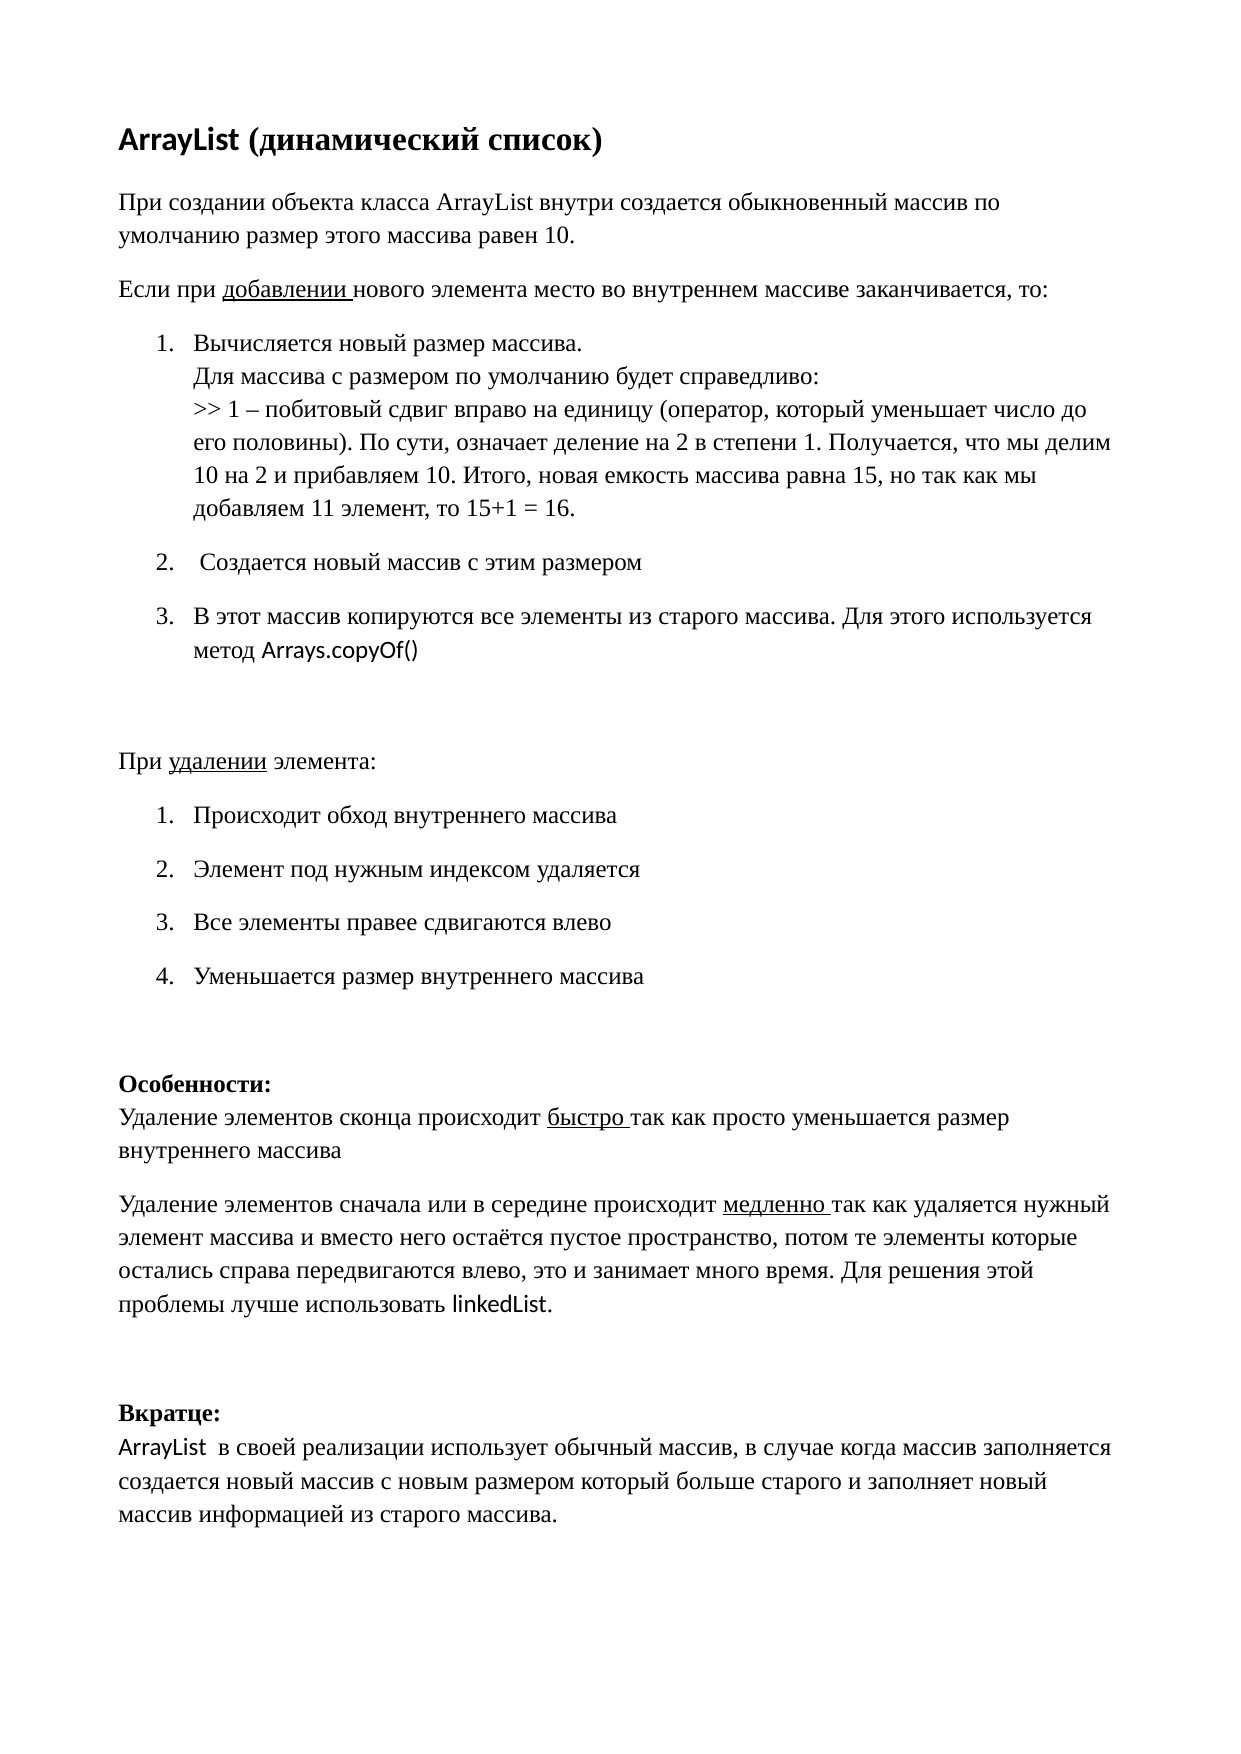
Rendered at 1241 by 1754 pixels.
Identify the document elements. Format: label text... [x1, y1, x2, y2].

list Все элементы правее сдвигаются влево [156, 907, 1122, 936]
list В этот массив копируются все элементы из старого массива. Для этого используется метод Arrays.copyOf() [156, 601, 1122, 665]
text ArrayList (динамический список) [118, 118, 1122, 159]
text При удалении элемента: [118, 746, 1122, 775]
list Создается новый массив с этим размером [156, 547, 1122, 576]
text Особенности: Удаление элементов сконца происходит быстро так как просто уменьшается размер внутреннего массива [118, 1069, 1122, 1164]
list Происходит обход внутреннего массива [156, 800, 1122, 828]
text При создании объекта класса ArrayList внутри создается обыкновенный массив по умолчанию размер этого массива равен 10. [118, 186, 1122, 249]
text Удаление элементов сначала или в середине происходит медленно так как удаляется нужный элемент массива и вместо него остаётся пустое пространство, потом те элементы которые остались справа передвигаются влево, это и занимает много время. Для решения этой проблемы лучше использовать linkedList. [118, 1189, 1122, 1319]
list Уменьшается размер внутреннего массива [156, 961, 1122, 990]
list Элемент под нужным индексом удаляется [156, 854, 1122, 882]
text Вкратце: ArrayList в своей реализации использует обычный массив, в случае когда массив заполняется создается новый массив с новым размером который больше старого и заполняет новый массив информацией из старого массива. [118, 1398, 1122, 1528]
list Вычисляется новый размер массива. Для массива с размером по умолчанию будет справедливо: >> 1 – побитовый сдвиг вправо на единицу (оператор, который уменьшает число до его половины). По сути, означает деление на 2 в степени 1. Получается, что мы делим 10 на 2 и прибавляем 10. Итого, новая емкость массива равна 15, но так как мы добавляем 11 элемент, то 15+1 = 16. [156, 328, 1122, 522]
text Если при добавлении нового элемента место во внутреннем массиве заканчивается, то: [118, 274, 1122, 303]
